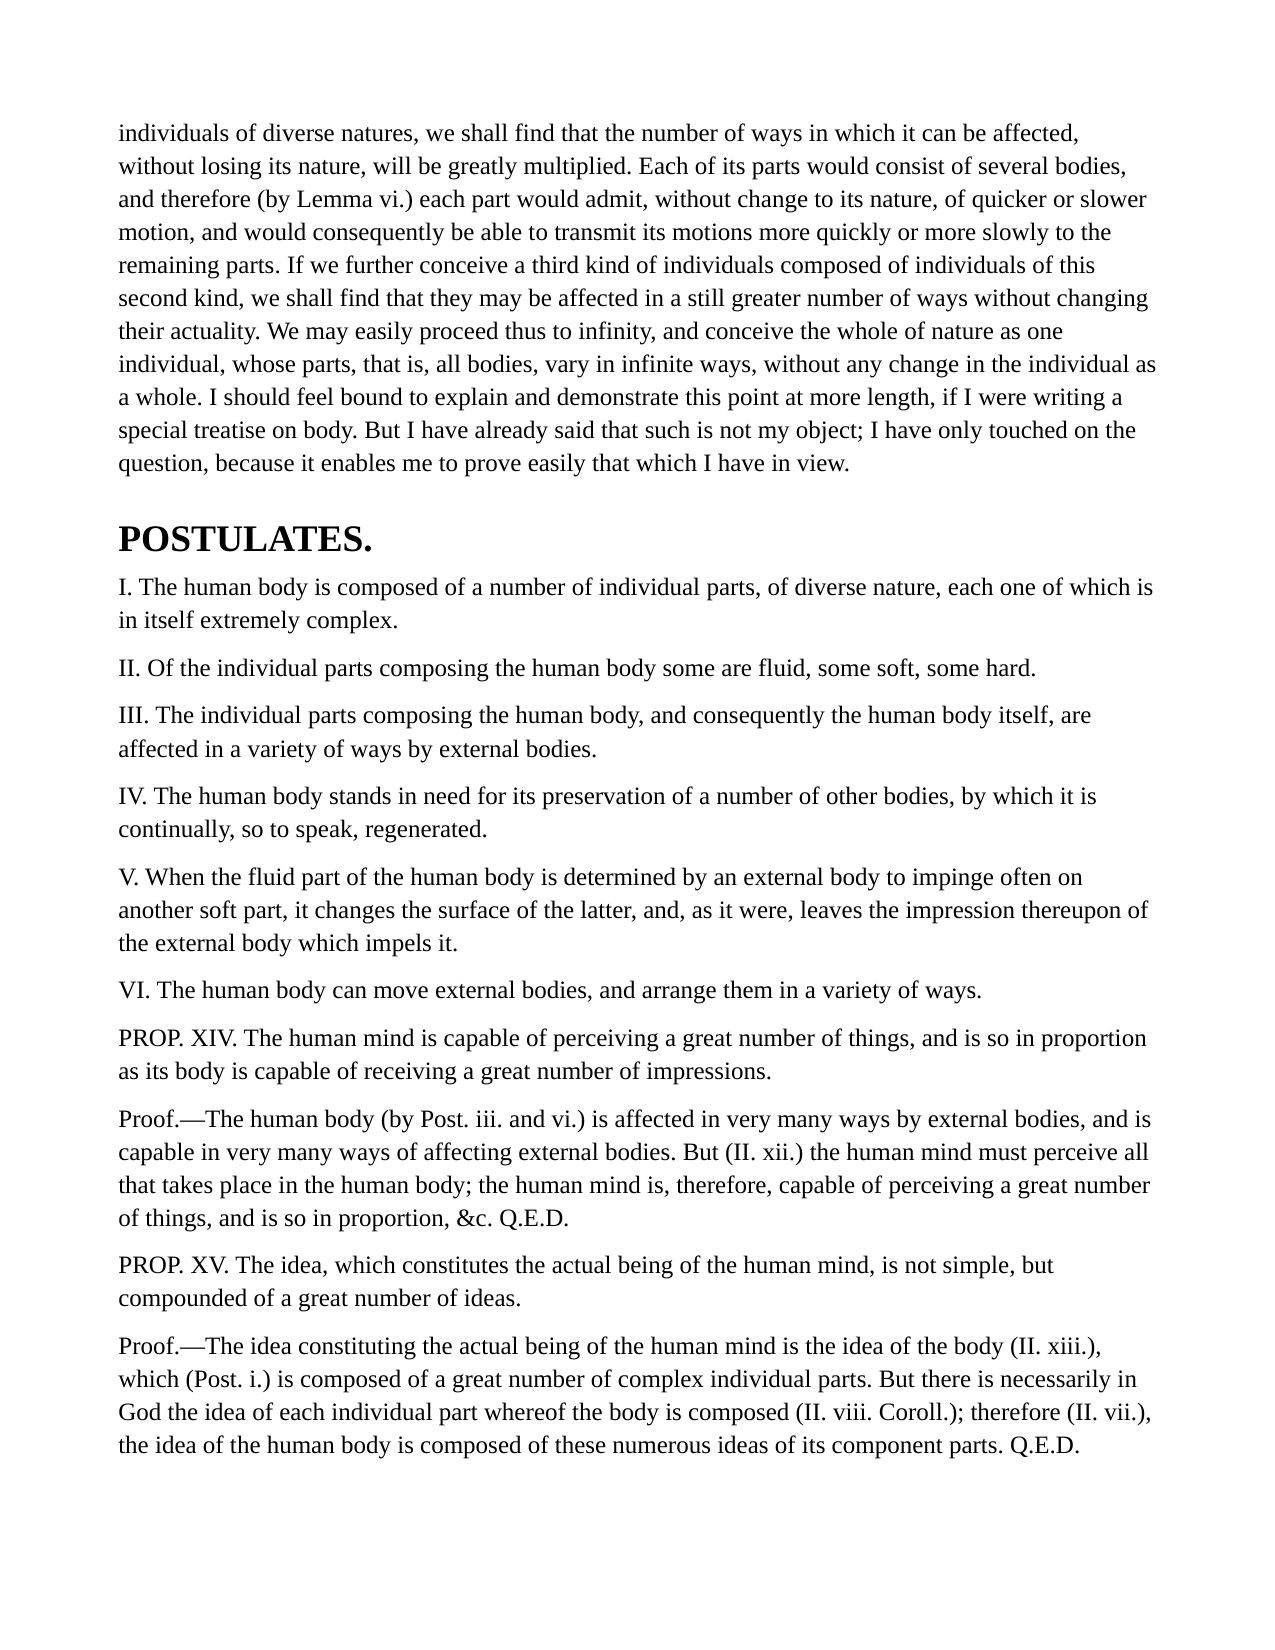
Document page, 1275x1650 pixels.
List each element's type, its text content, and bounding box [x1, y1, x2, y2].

text PROP. XV. The idea, which constitutes the actual being of the human mind, is not simple, but compounded of a great number of ideas. [118, 1250, 1157, 1312]
text V. When the fluid part of the human body is determined by an external body to impinge often on another soft part, it changes the surface of the latter, and, as it were, leaves the impression thereupon of the external body which impels it. [118, 862, 1157, 957]
text IV. The human body stands in need for its preservation of a number of other bodies, by which it is continually, so to speak, regenerated. [118, 781, 1157, 843]
text individuals of diverse natures, we shall find that the number of ways in which it can be affected, without losing its nature, will be greatly multiplied. Each of its parts would consist of several bodies, and therefore (by Lemma vi.) each part would admit, without change to its nature, of quicker or slower motion, and would consequently be able to transmit its motions more quickly or more slowly to the remaining parts. If we further conceive a third kind of individuals composed of individuals of this second kind, we shall find that they may be affected in a still greater number of ways without changing their actuality. We may easily proceed thus to infinity, and conceive the whole of nature as one individual, whose parts, that is, all bodies, vary in infinite ways, without any change in the individual as a whole. I should feel bound to explain and demonstrate this point at more length, if I were writing a special treatise on body. But I have already said that such is not my object; I have only touched on the question, because it enables me to prove easily that which I have in view. [118, 118, 1157, 477]
text Proof.—The human body (by Post. iii. and vi.) is affected in very many ways by external bodies, and is capable in very many ways of affecting external bodies. But (II. xii.) the human mind must perceive all that takes place in the human body; the human mind is, therefore, capable of perceiving a great number of things, and is so in proportion, &c. Q.E.D. [118, 1104, 1157, 1232]
text I. The human body is composed of a number of individual parts, of diverse nature, each one of which is in itself extremely complex. [118, 572, 1157, 634]
text III. The individual parts composing the human body, and consequently the human body itself, are affected in a variety of ways by external bodies. [118, 701, 1157, 762]
text Proof.—The idea constituting the actual being of the human mind is the idea of the body (II. xiii.), which (Post. i.) is composed of a great number of complex individual parts. But there is necessarily in God the idea of each individual part whereof the body is composed (II. viii. Coroll.); therefore (II. vii.), the idea of the human body is composed of these numerous ideas of its component parts. Q.E.D. [118, 1331, 1157, 1459]
text VI. The human body can move external bodies, and arrange them in a variety of ways. [118, 976, 1157, 1004]
text PROP. XIV. The human mind is capable of perceiving a great number of things, and is so in proportion as its body is capable of receiving a great number of impressions. [118, 1023, 1157, 1085]
text II. Of the individual parts composing the human body some are fluid, some soft, some hard. [118, 653, 1157, 682]
subtitle POSTULATES. [118, 517, 1157, 560]
